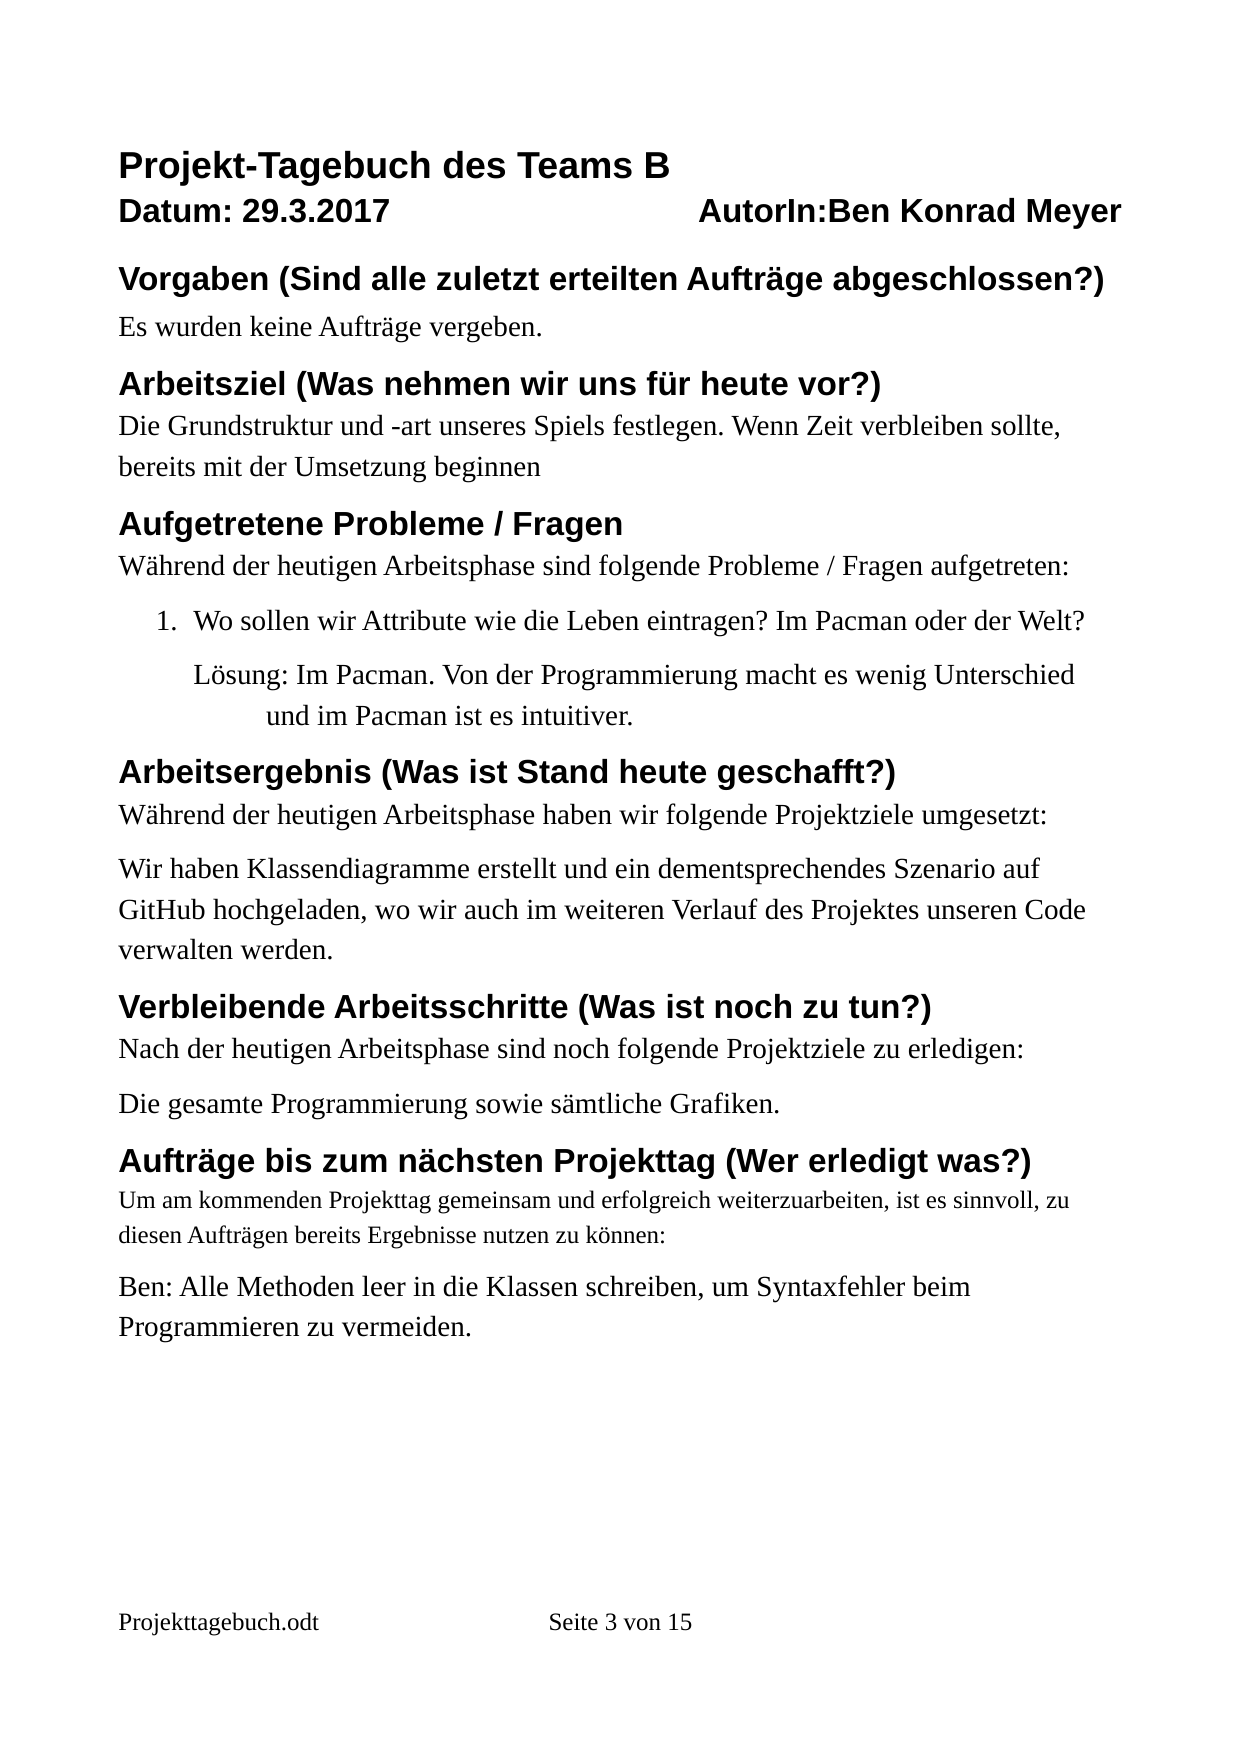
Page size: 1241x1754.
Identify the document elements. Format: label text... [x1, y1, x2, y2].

list Wo sollen wir Attribute wie die Leben eintragen? Im Pacman oder der Welt? [156, 603, 1122, 636]
subtitle Arbeitsergebnis (Was ist Stand heute geschafft?) [118, 752, 1122, 791]
subtitle Vorgaben (Sind alle zuletzt erteilten Aufträge abgeschlossen?) [118, 259, 1122, 298]
text Während der heutigen Arbeitsphase haben wir folgende Projektziele umgesetzt: [118, 797, 1122, 830]
text Um am kommenden Projekttag gemeinsam und erfolgreich weiterzuarbeiten, ist es sinnvoll, zu diesen Aufträgen bereits Ergebnisse nutzen zu können: [118, 1185, 1122, 1248]
subtitle Arbeitsziel (Was nehmen wir uns für heute vor?) [118, 364, 1122, 403]
text Nach der heutigen Arbeitsphase sind noch folgende Projektziele zu erledigen: [118, 1031, 1122, 1065]
list Lösung: Im Pacman. Von der Programmierung macht es wenig Unterschied und im Pacman ist es intuitiver. [156, 657, 1122, 731]
text Es wurden keine Aufträge vergeben. [118, 309, 1122, 343]
subtitle Datum: 29.3.2017 AutorIn:Ben Konrad Meyer [118, 191, 1122, 230]
subtitle Aufträge bis zum nächsten Projekttag (Wer erledigt was?) [118, 1141, 1122, 1179]
subtitle Aufgetretene Probleme / Fragen [118, 503, 1122, 542]
text Während der heutigen Arbeitsphase sind folgende Probleme / Fragen aufgetreten: [118, 548, 1122, 581]
text Wir haben Klassendiagramme erstellt und ein dementsprechendes Szenario auf GitHub hochgeladen, wo wir auch im weiteren Verlauf des Projektes unseren Code verwalten werden. [118, 852, 1122, 966]
text Ben: Alle Methoden leer in die Klassen schreiben, um Syntaxfehler beim Programmieren zu vermeiden. [118, 1269, 1122, 1342]
subtitle Verbleibende Arbeitsschritte (Was ist noch zu tun?) [118, 987, 1122, 1025]
text Die gesamte Programmierung sowie sämtliche Grafiken. [118, 1086, 1122, 1119]
text Die Grundstruktur und -art unseres Spiels festlegen. Wenn Zeit verbleiben sollte, bereits mit der Umsetzung beginnen [118, 408, 1122, 482]
